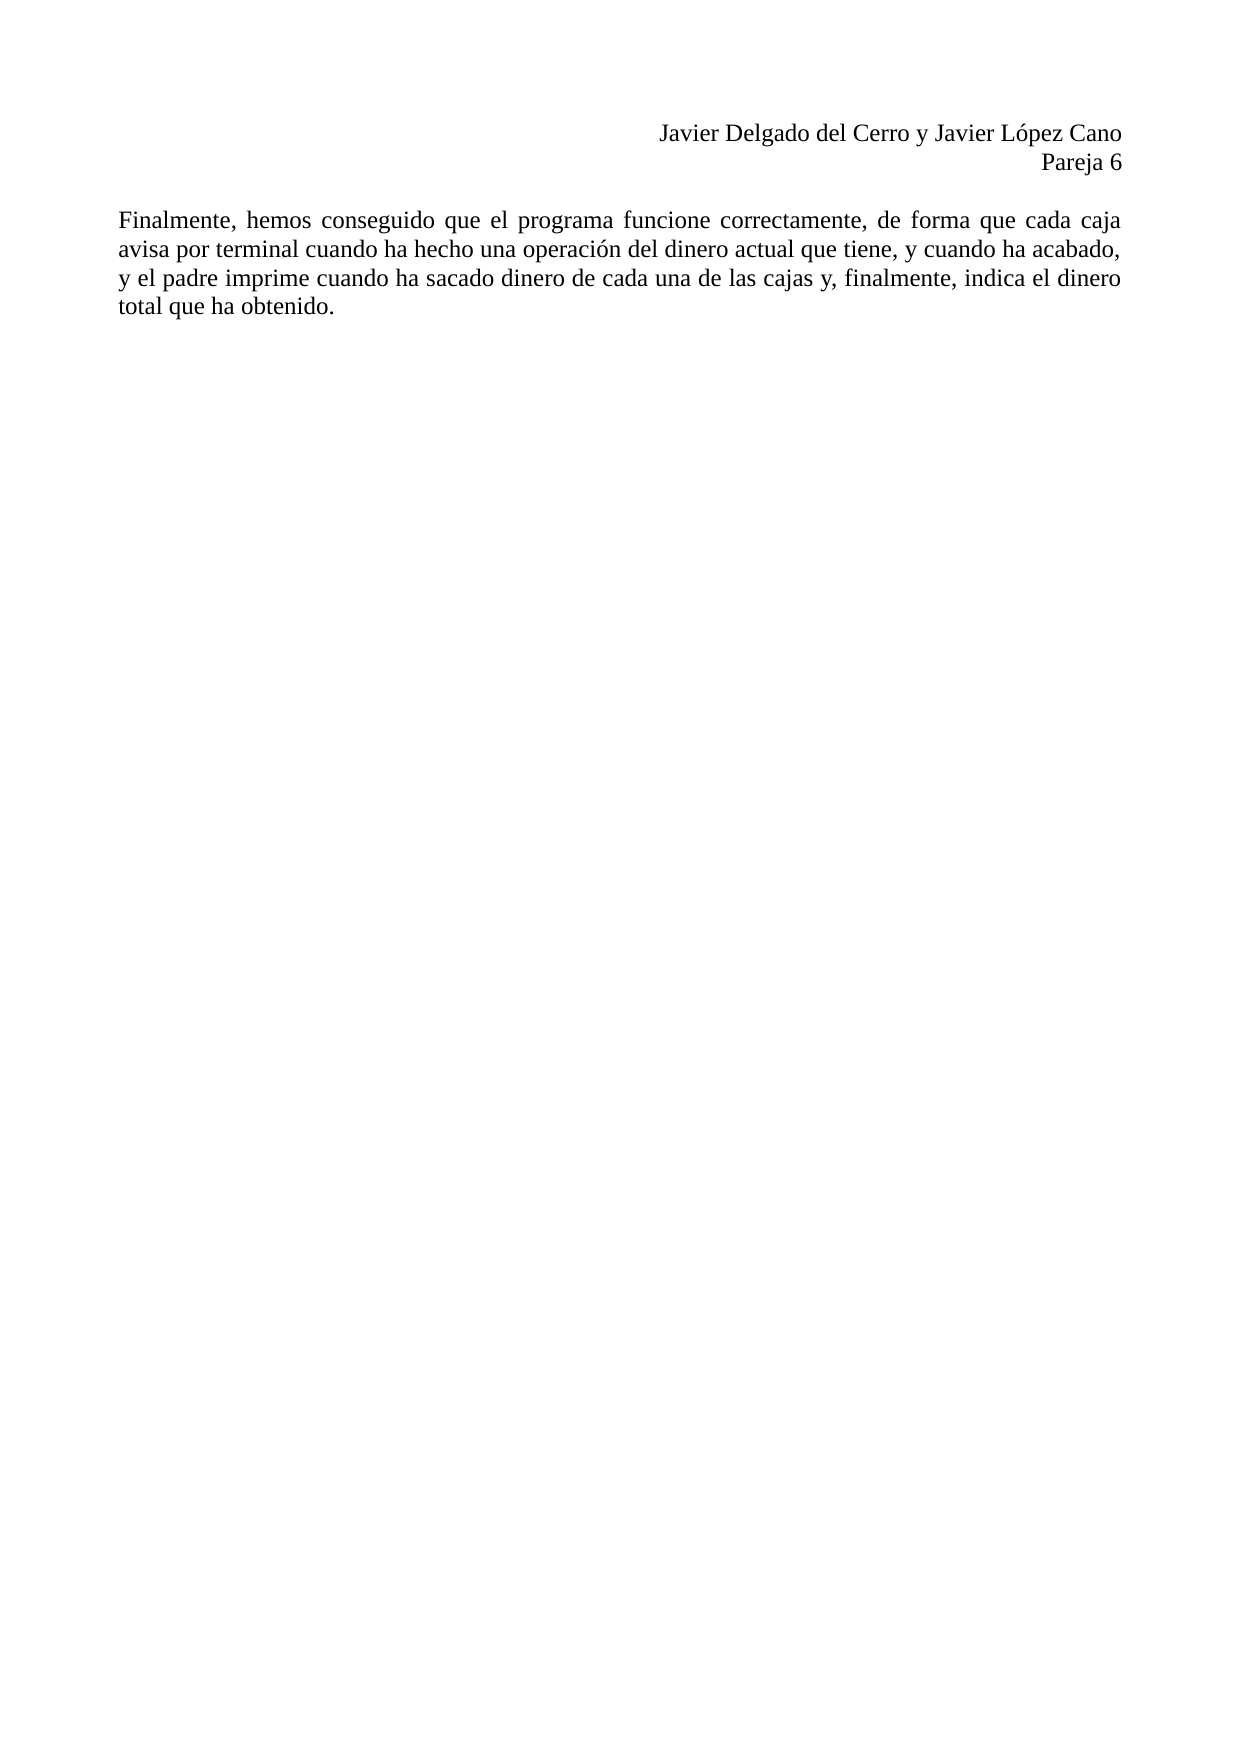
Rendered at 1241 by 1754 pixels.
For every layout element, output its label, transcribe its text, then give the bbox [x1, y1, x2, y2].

text Finalmente, hemos conseguido que el programa funcione correctamente, de forma que cada caja avisa por terminal cuando ha hecho una operación del dinero actual que tiene, y cuando ha acabado, y el padre imprime cuando ha sacado dinero de cada una de las cajas y, finalmente, indica el dinero total que ha obtenido. [118, 205, 1122, 320]
